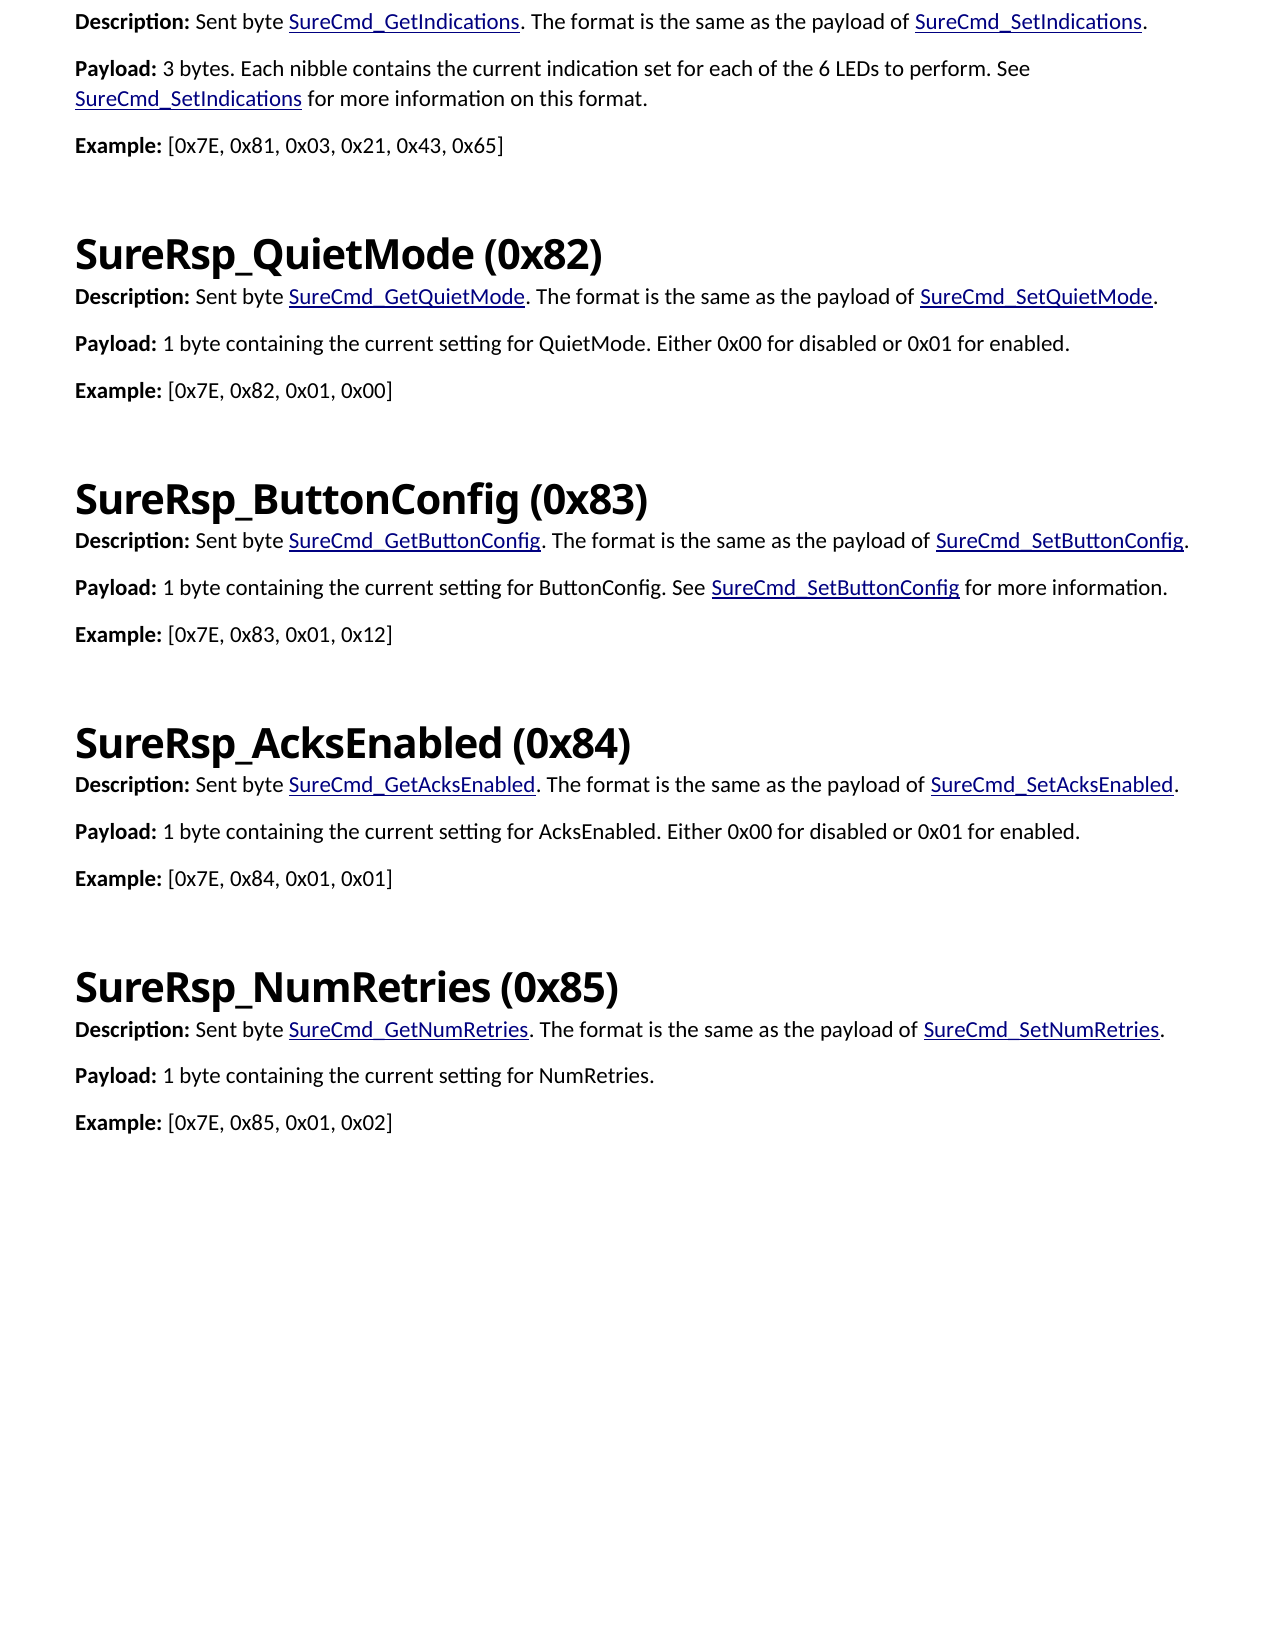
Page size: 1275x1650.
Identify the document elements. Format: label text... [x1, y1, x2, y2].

text Example: [0x7E, 0x83, 0x01, 0x12] [75, 620, 1200, 648]
text Description: Sent byte SureCmd_GetQuietMode. The format is the same as the payload of SureCmd_SetQuietMode. [75, 282, 1200, 310]
text Example: [0x7E, 0x81, 0x03, 0x21, 0x43, 0x65] [75, 131, 1200, 159]
text Description: Sent byte SureCmd_GetButtonConfig. The format is the same as the payload of SureCmd_SetButtonConfig. [75, 526, 1200, 554]
title SureRsp_AcksEnabled (0x84) [75, 714, 1200, 771]
text Example: [0x7E, 0x85, 0x01, 0x02] [75, 1108, 1200, 1137]
text Payload: 1 byte containing the current setting for ButtonConfig. See SureCmd_SetButtonConfig for more information. [75, 573, 1200, 601]
text Payload: 1 byte containing the current setting for NumRetries. [75, 1062, 1200, 1090]
title SureRsp_NumRetries (0x85) [75, 958, 1200, 1015]
text Payload: 1 byte containing the current setting for QuietMode. Either 0x00 for disabled or 0x01 for enabled. [75, 329, 1200, 357]
text Description: Sent byte SureCmd_GetNumRetries. The format is the same as the payload of SureCmd_SetNumRetries. [75, 1015, 1200, 1043]
text Payload: 3 bytes. Each nibble contains the current indication set for each of the 6 LEDs to perform. See SureCmd_SetIndications for more information on this format. [75, 54, 1200, 113]
text Example: [0x7E, 0x84, 0x01, 0x01] [75, 864, 1200, 892]
text Description: Sent byte SureCmd_GetAcksEnabled. The format is the same as the payload of SureCmd_SetAcksEnabled. [75, 771, 1200, 798]
text Payload: 1 byte containing the current setting for AcksEnabled. Either 0x00 for disabled or 0x01 for enabled. [75, 817, 1200, 845]
text Description: Sent byte SureCmd_GetIndications. The format is the same as the payload of SureCmd_SetIndications. [75, 7, 1200, 36]
title SureRsp_QuietMode (0x82) [75, 225, 1200, 282]
text Example: [0x7E, 0x82, 0x01, 0x00] [75, 376, 1200, 404]
title SureRsp_ButtonConfig (0x83) [75, 469, 1200, 526]
